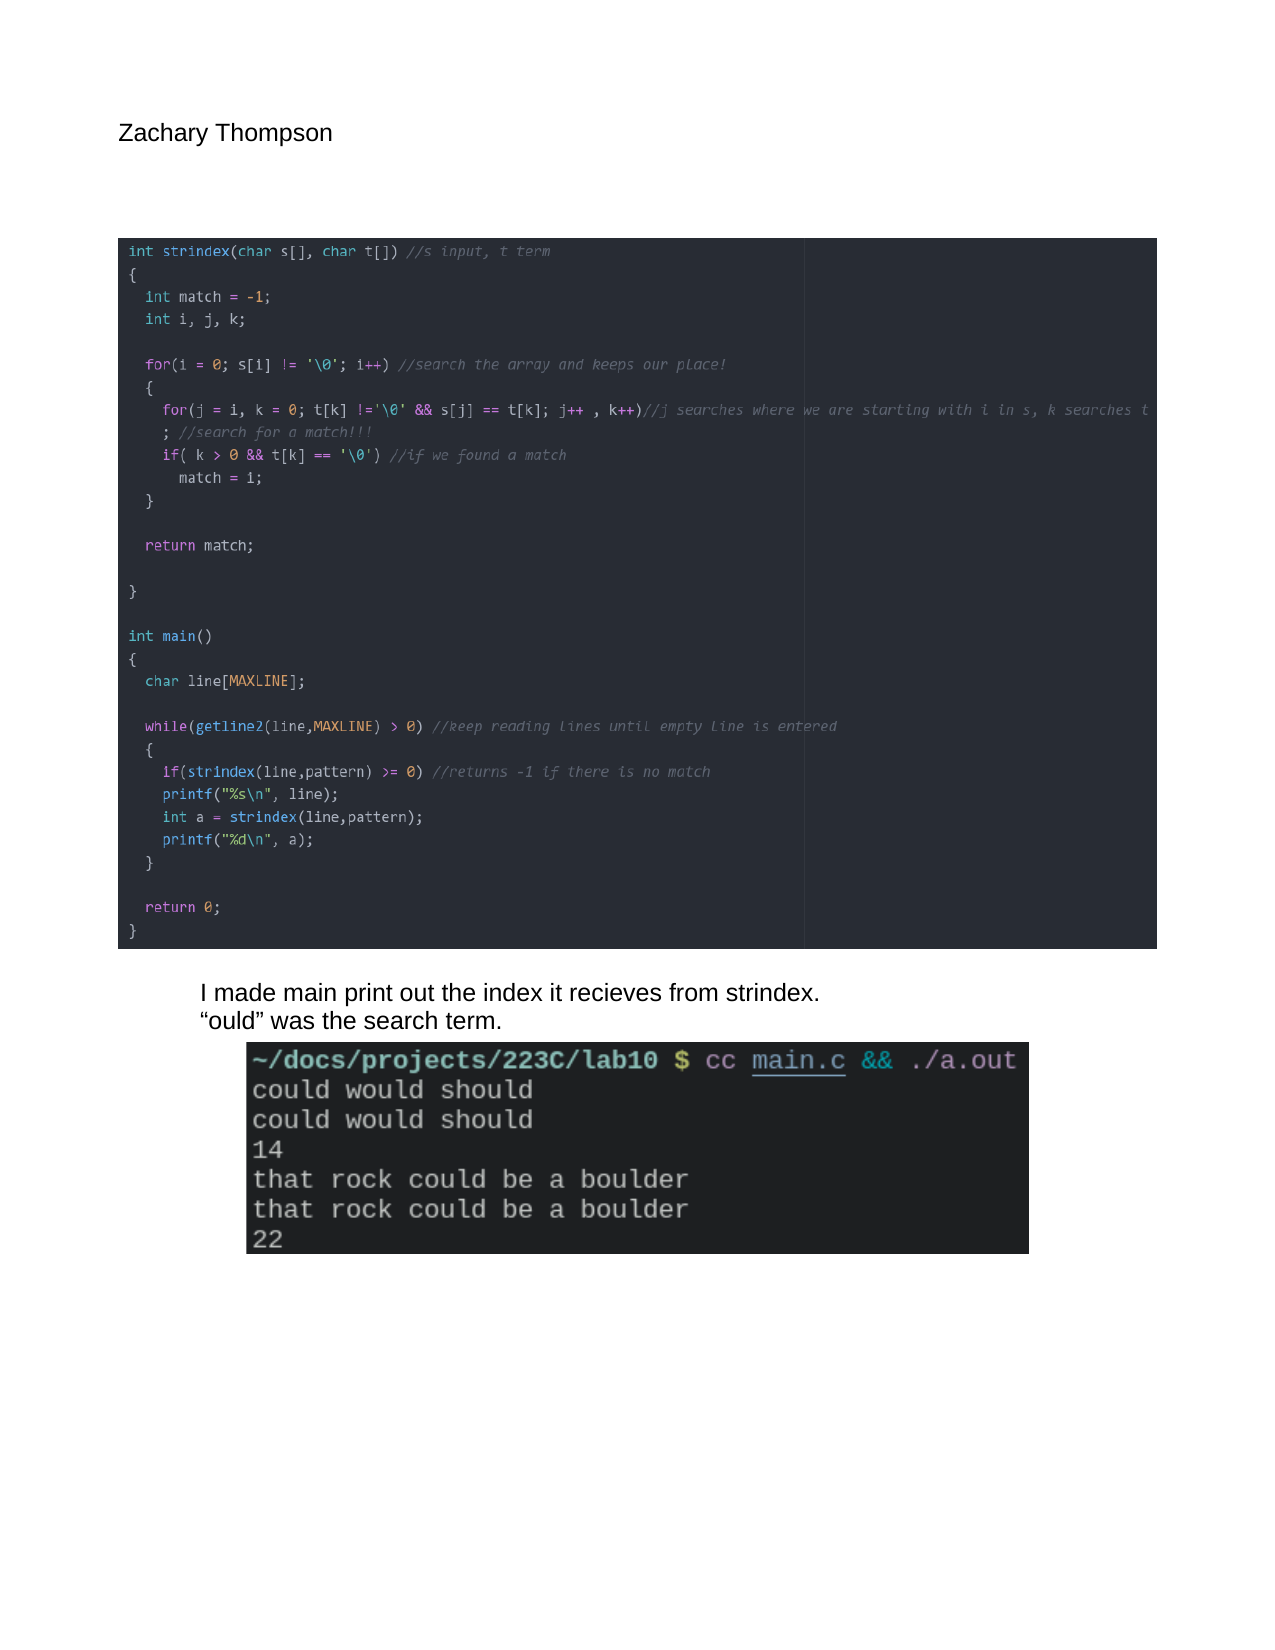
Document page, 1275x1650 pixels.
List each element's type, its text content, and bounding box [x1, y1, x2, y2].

picture [246, 1042, 1029, 1254]
text Zachary Thompson [118, 118, 1157, 147]
picture [118, 238, 1157, 949]
